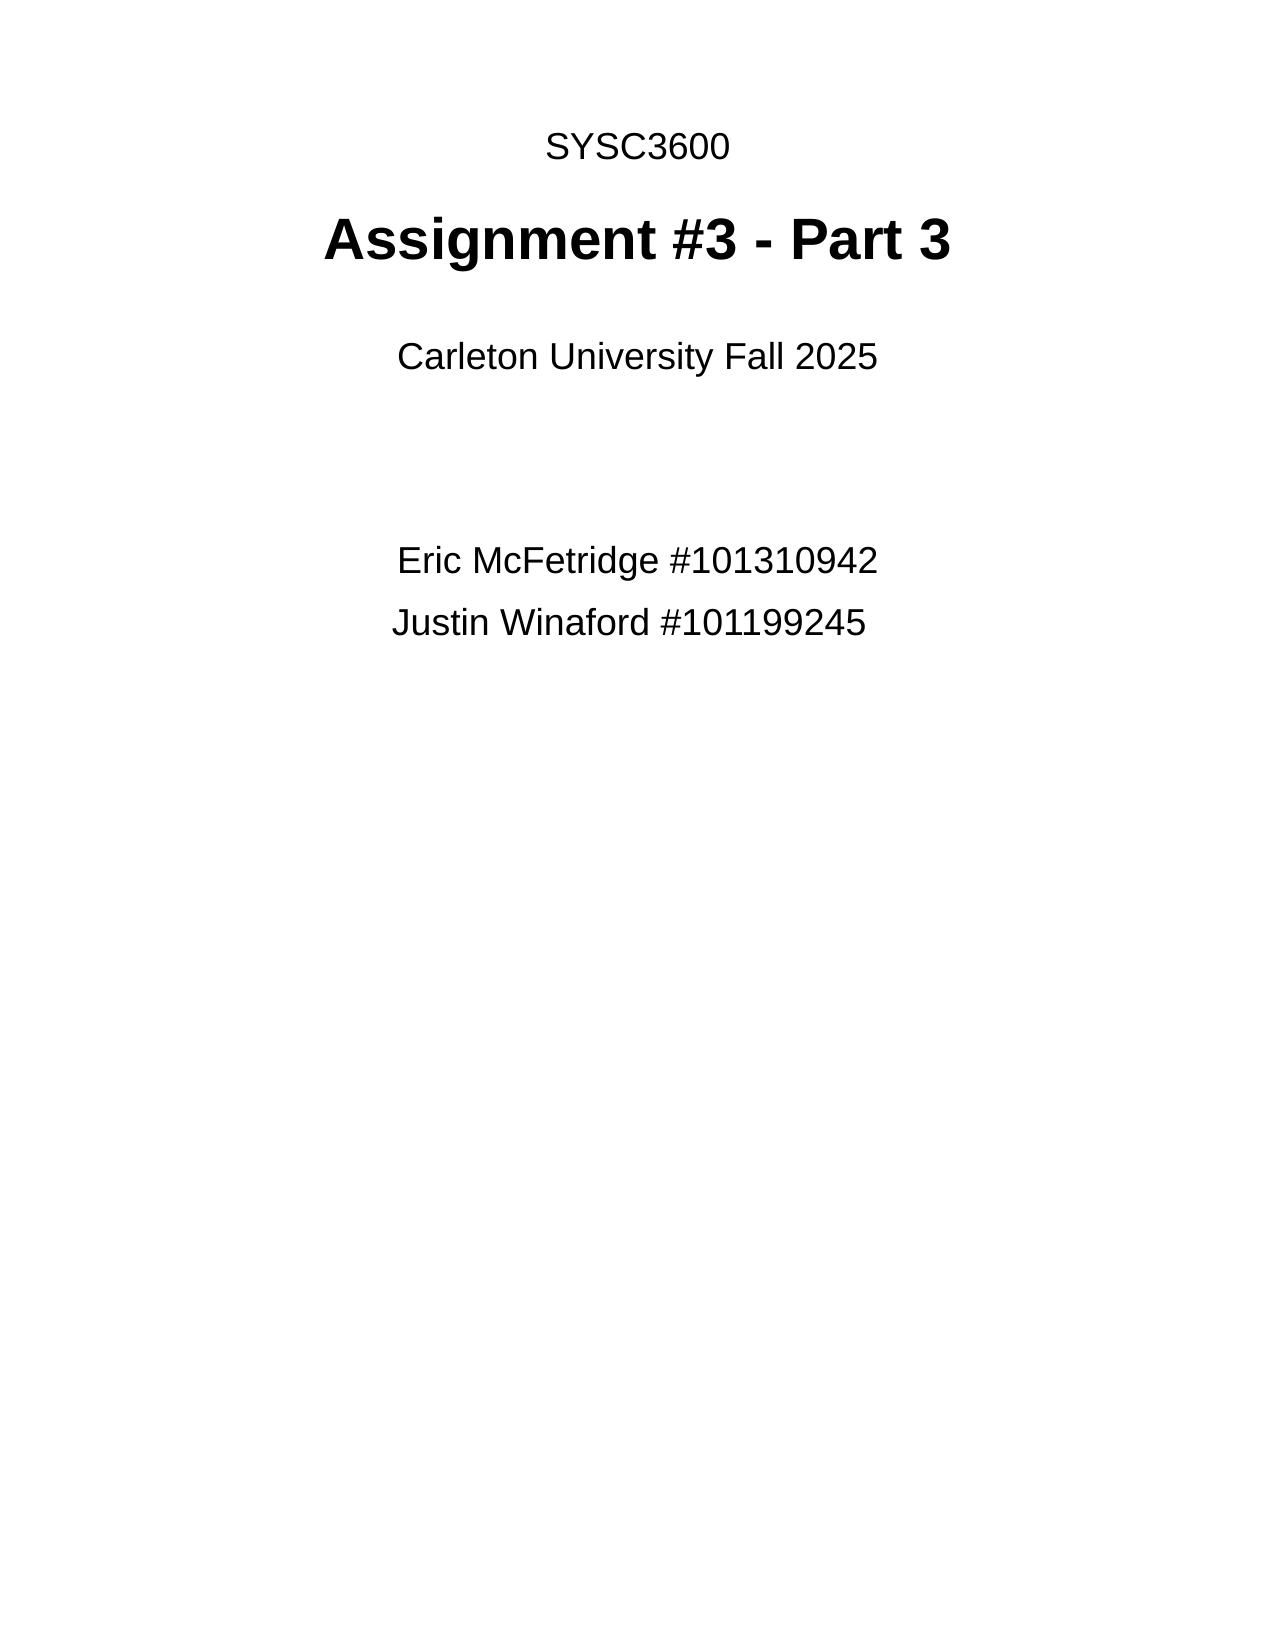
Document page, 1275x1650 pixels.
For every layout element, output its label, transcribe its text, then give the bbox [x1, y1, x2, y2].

subtitle Eric McFetridge #101310942 [118, 539, 1157, 582]
title [118, 205, 323, 272]
subtitle Justin Winaford #101199245 [118, 601, 1157, 644]
subtitle SYSC3600 [118, 124, 1157, 167]
title - Part 3 [738, 205, 1157, 272]
title Assignment #3 [323, 205, 738, 272]
subtitle Carleton University Fall 2025 [118, 291, 1157, 377]
